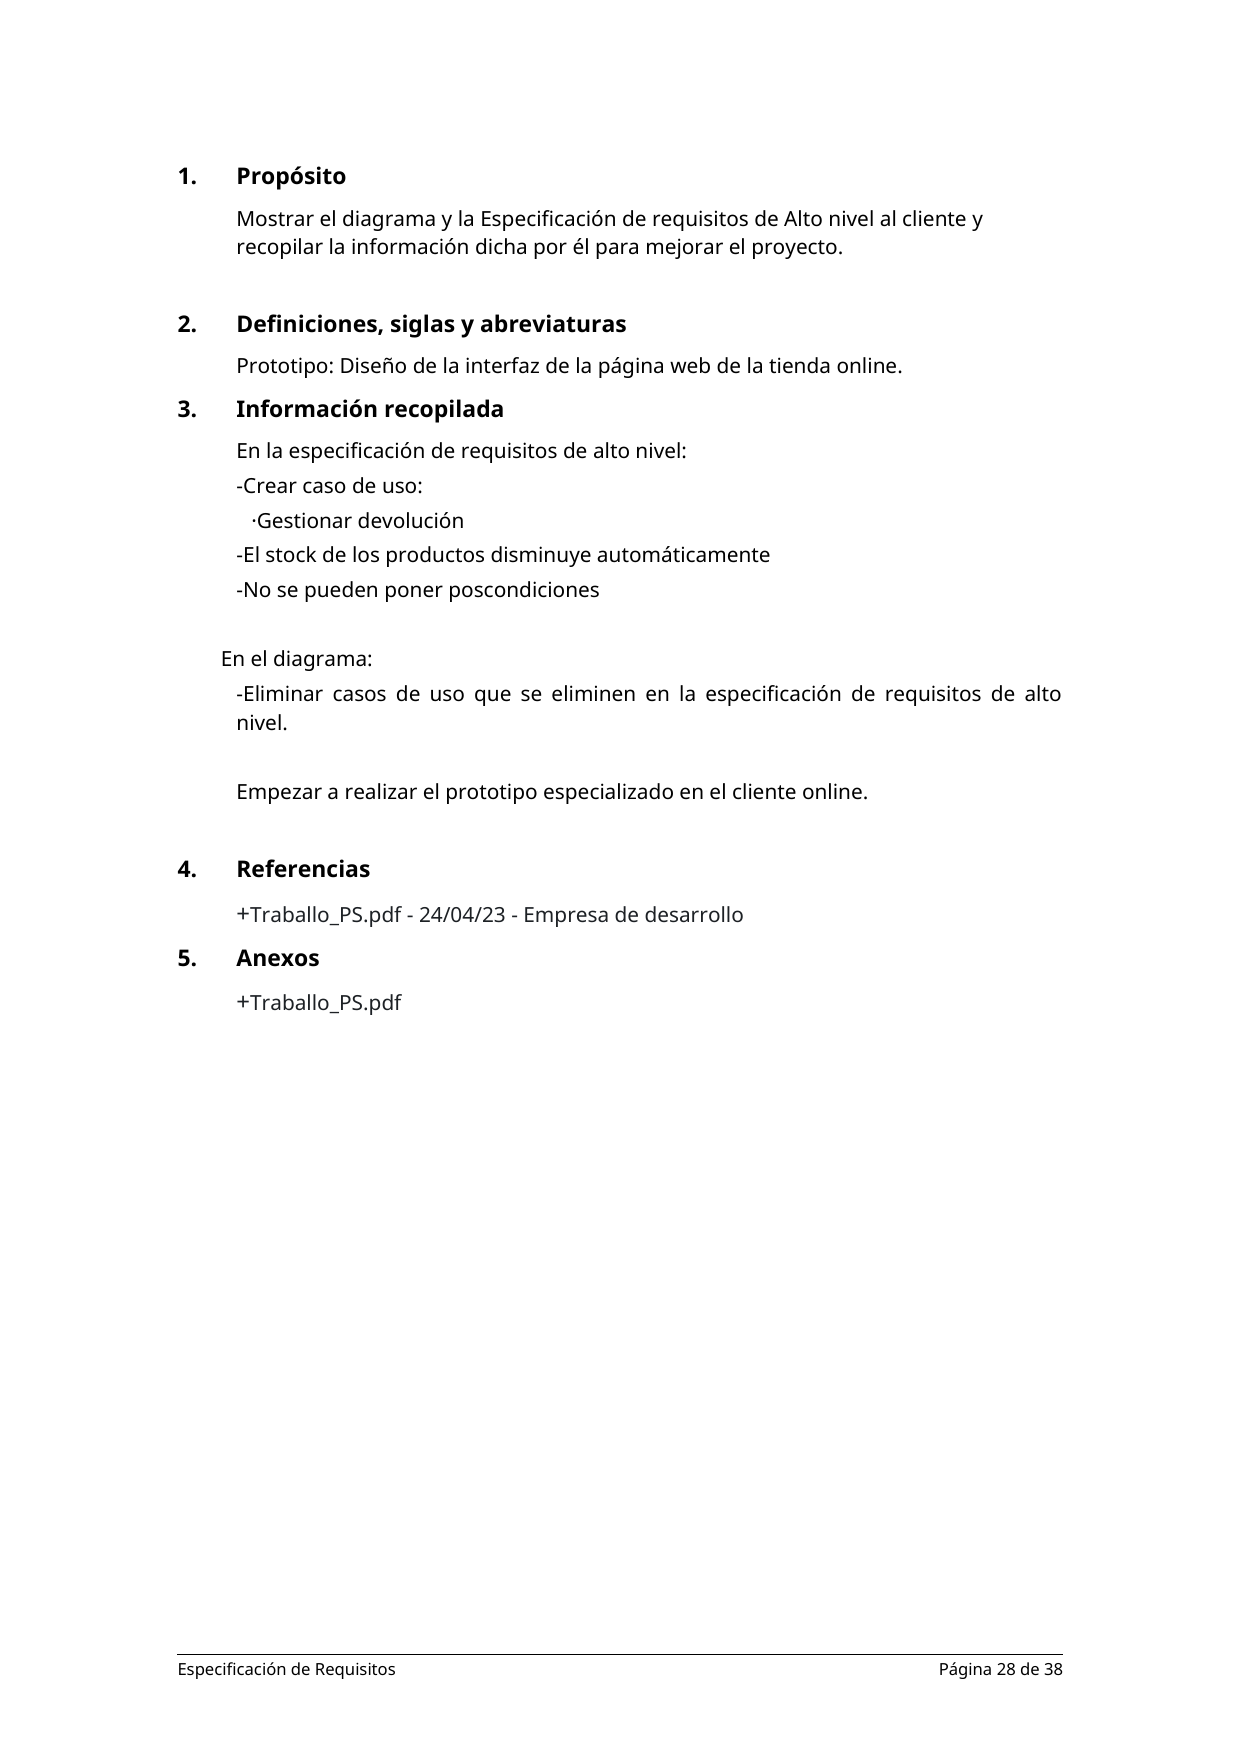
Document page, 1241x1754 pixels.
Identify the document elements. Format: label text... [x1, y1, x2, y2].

subtitle Referencias [177, 853, 1063, 884]
text Empezar a realizar el prototipo especializado en el cliente online. [236, 777, 1063, 805]
text -No se pueden poner poscondiciones [236, 575, 1063, 603]
text Mostrar el diagrama y la Especificación de requisitos de Alto nivel al cliente y recopilar la información dicha por él para mejorar el proyecto. [236, 204, 1063, 261]
text +Traballo_PS.pdf - 24/04/23 - Empresa de desarrollo [236, 896, 1063, 929]
text ·Gestionar devolución [236, 506, 1063, 534]
text +Traballo_PS.pdf [236, 985, 1063, 1018]
subtitle Definiciones, siglas y abreviaturas [177, 308, 1063, 339]
subtitle Anexos [177, 941, 1063, 973]
subtitle Información recopilada [177, 393, 1063, 424]
text -Eliminar casos de uso que se eliminen en la especificación de requisitos de alto nivel. [236, 679, 1063, 736]
text En la especificación de requisitos de alto nivel: [236, 436, 1063, 465]
subtitle Propósito [177, 160, 1063, 191]
text En el diagrama: [177, 644, 1063, 673]
text -El stock de los productos disminuye automáticamente [236, 540, 1063, 569]
text Prototipo: Diseño de la interfaz de la página web de la tienda online. [236, 352, 1063, 380]
text -Crear caso de uso: [236, 471, 1063, 499]
